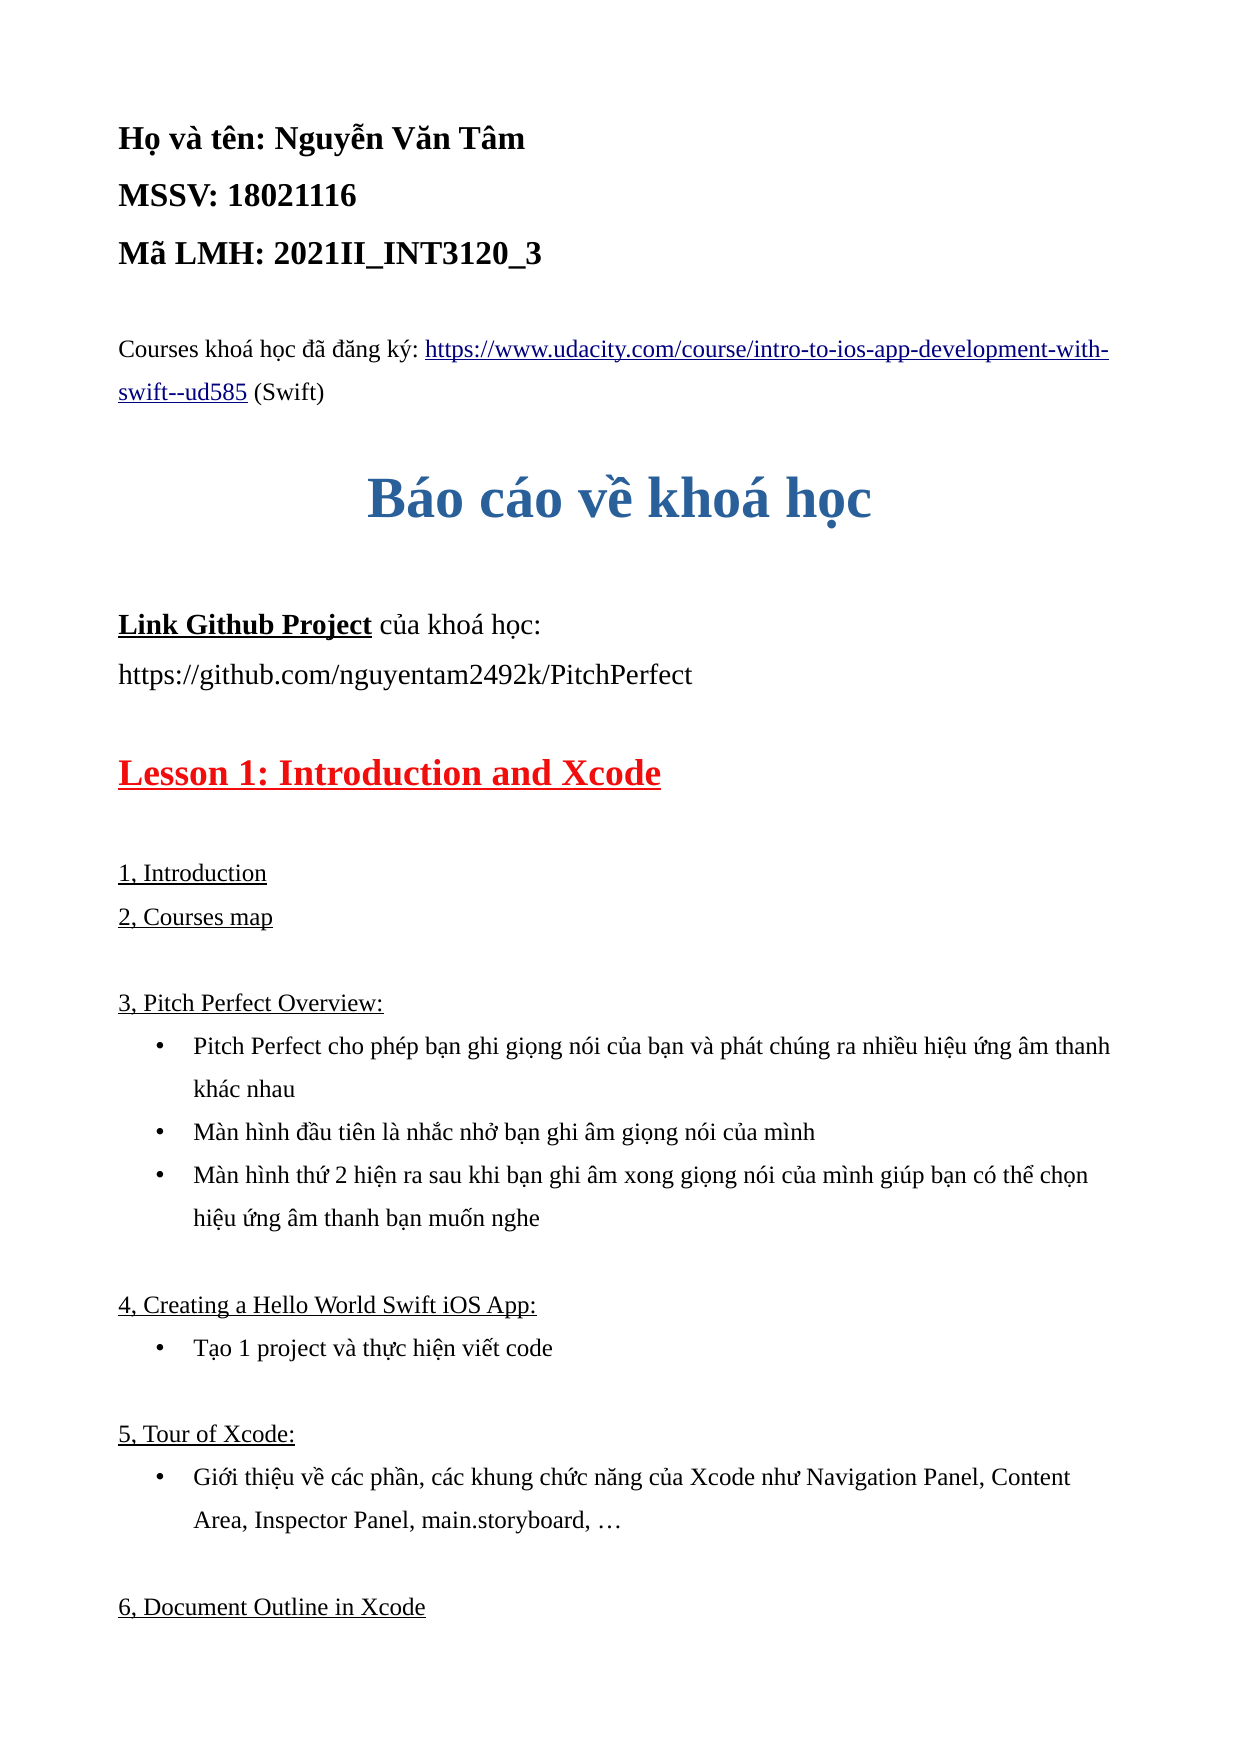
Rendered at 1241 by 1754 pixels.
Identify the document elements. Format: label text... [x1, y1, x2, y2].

text MSSV: 18021116 [118, 176, 1122, 214]
text 1, Introduction [118, 858, 1122, 887]
list Giới thiệu về các phần, các khung chức năng của Xcode như Navigation Panel, Content Area, Inspector Panel, main.storyboard, … [156, 1462, 1122, 1534]
list Màn hình đầu tiên là nhắc nhở bạn ghi âm giọng nói của mình [156, 1117, 1122, 1146]
text 4, Creating a Hello World Swift iOS App: [118, 1290, 1122, 1318]
text Lesson 1: Introduction and Xcode [118, 751, 1122, 794]
text 6, Document Outline in Xcode [118, 1592, 1122, 1620]
text 3, Pitch Perfect Overview: [118, 988, 1122, 1017]
text Link Github Project của khoá học: https://github.com/nguyentam2492k/PitchPerfect [118, 607, 1122, 691]
text Họ và tên: Nguyễn Văn Tâm [118, 118, 1122, 156]
text Báo cáo về khoá học [118, 463, 1122, 530]
text Mã LMH: 2021II_INT3120_3 [118, 233, 1122, 271]
list Màn hình thứ 2 hiện ra sau khi bạn ghi âm xong giọng nói của mình giúp bạn có thể chọn hiệu ứng âm thanh bạn muốn nghe [156, 1160, 1122, 1232]
list Tạo 1 project và thực hiện viết code [156, 1333, 1122, 1362]
list Pitch Perfect cho phép bạn ghi giọng nói của bạn và phát chúng ra nhiều hiệu ứng âm thanh khác nhau [156, 1031, 1122, 1103]
text Courses khoá học đã đăng ký: https://www.udacity.com/course/intro-to-ios-app-development-with-swift--ud585 (Swift) [118, 334, 1122, 406]
text 2, Courses map [118, 902, 1122, 930]
text 5, Tour of Xcode: [118, 1419, 1122, 1448]
